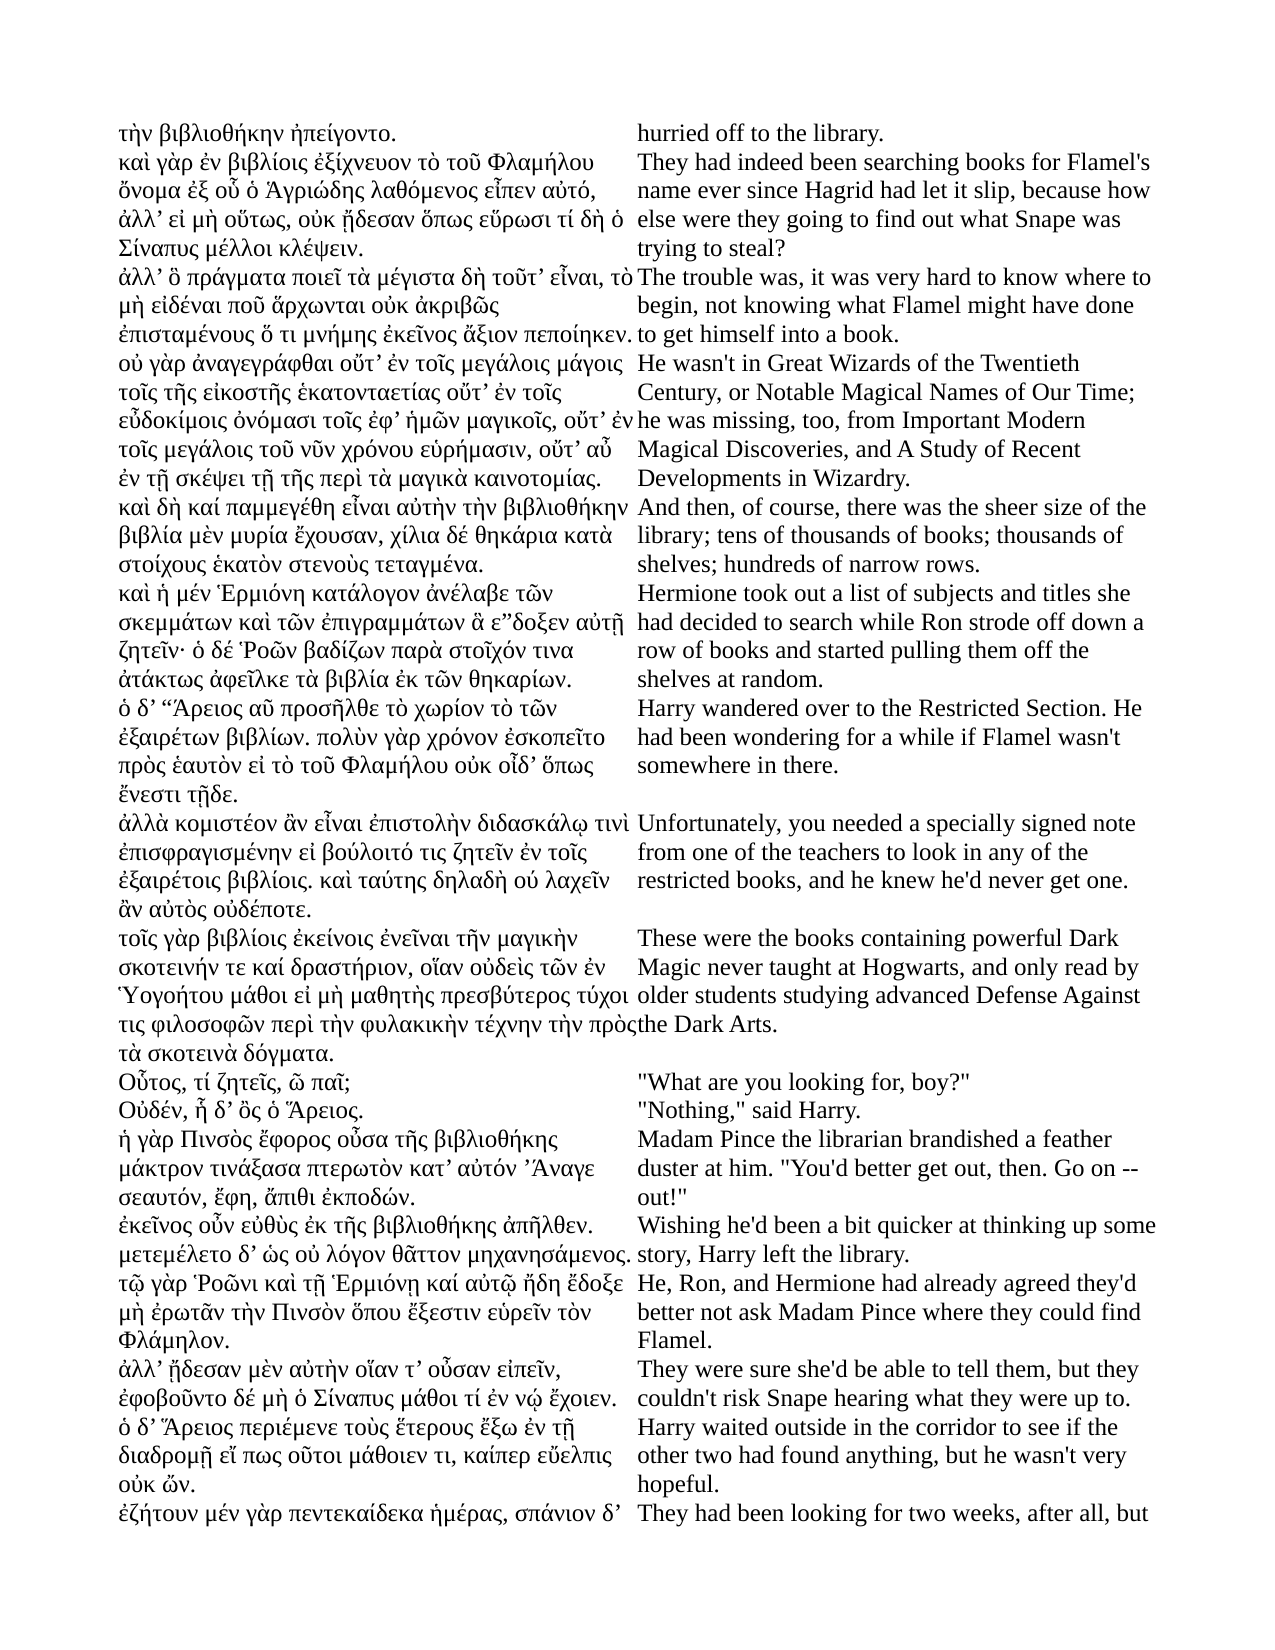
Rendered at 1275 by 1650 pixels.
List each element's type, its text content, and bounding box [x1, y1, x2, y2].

table_cell Οὐδέν, ἧ δ’ ὂς ὁ Ἅρειος. [118, 1096, 637, 1124]
table_cell hurried off to the library. [637, 118, 1157, 147]
table_cell ἀλλὰ κομιστέον ἂν εἶναι ἐπιστολὴν διδασκάλῳ τινὶ ἐπισφραγισμένην εἰ βούλοιτό τις ζητεῖν ἐν τοῖς ἐξαιρέτοις βιβλίοις. καὶ ταύτης δηλαδὴ ού λαχεῖν ἂν αὐτὸς οὐδέποτε. [118, 808, 637, 923]
table_cell And then, of course, there was the sheer size of the library; tens of thousands of books; thousands of shelves; hundreds of narrow rows. [637, 492, 1157, 578]
table_cell ἡ γὰρ Πινσὸς ἔφορος οὖσα τῆς βιβλιοθήκης μάκτρον τινάξασα πτερωτὸν κατ’ αὐτόν ’Άναγε σεαυτόν, ἔφη, ἄπιθι ἐκποδών. [118, 1124, 637, 1211]
table_cell τῷ γὰρ Ῥοῶνι καὶ τῇ Ἑρμιόνῃ καί αὐτῷ ἤδη ἔδοξε μὴ ἐρωτᾶν τὴν Πινσὸν ὅπου ἔξεστιν εὑρεῖν τὸν Φλάμηλον. [118, 1268, 637, 1354]
table_cell ὁ δ’ Ἅρειος περιέμενε τοὺς ἕτερους ἔξω ἐν τῇ διαδρομῇ εἴ πως οῦτοι μάθοιεν τι, καίπερ εὔελπις οὐκ ὤν. [118, 1412, 637, 1498]
table_cell τὴν βιβλιοθήκην ἠπείγοντο. [118, 118, 637, 147]
table_cell They had been looking for two weeks, after all, but [637, 1498, 1157, 1527]
table_cell Οὗτος, τί ζητεῖς, ῶ παῖ; [118, 1067, 637, 1096]
table_cell Harry waited outside in the corridor to see if the other two had found anything, but he wasn't very hopeful. [637, 1412, 1157, 1498]
table_cell Wishing he'd been a bit quicker at thinking up some story, Harry left the library. [637, 1211, 1157, 1268]
table_cell οὐ γὰρ ἀναγεγράφθαι οὔτ’ ἐν τοῖς μεγάλοις μάγοις τοῖς τῆς εἰκοστῆς ἑκατονταετίας οὔτ’ ἐν τοῖς εὖδοκίμοις ὀνόμασι τοῖς ἐφ’ ἡμῶν μαγικοῖς, οὔτ’ ἐν τοῖς μεγάλοις τοῦ νῦν χρόνου εὑρήμασιν, οὔτ’ αὖ ἐν τῇ σκέψει τῇ τῆς περὶ τὰ μαγικὰ καινοτομίας. [118, 348, 637, 492]
table_cell ἐζήτουν μέν γὰρ πεντεκαίδεκα ἡμέρας, σπάνιον δ’ [118, 1498, 637, 1527]
table_cell τοῖς γὰρ βιβλίοις ἐκείνοις ἐνεῖναι τῆν μαγικὴν σκοτεινήν τε καί δραστήριον, οἵαν οὐδεὶς τῶν ἐν Ὑογοήτου μάθοι εἰ μὴ μαθητὴς πρεσβύτερος τύχοι τις φιλοσοφῶν περὶ τὴν φυλακικὴν τέχνην τὴν πρὸς τὰ σκοτεινὰ δόγματα. [118, 923, 637, 1067]
table_cell "What are you looking for, boy?" [637, 1067, 1157, 1096]
table_cell Harry wandered over to the Restricted Section. He had been wondering for a while if Flamel wasn't somewhere in there. [637, 693, 1157, 808]
table_cell Hermione took out a list of subjects and titles she had decided to search while Ron strode off down a row of books and started pulling them off the shelves at random. [637, 578, 1157, 693]
table_cell The trouble was, it was very hard to know where to begin, not knowing what Flamel might have done to get himself into a book. [637, 262, 1157, 348]
table_cell καὶ γὰρ ἐν βιβλίοις ἐξίχνευον τὸ τοῦ Φλαμήλου ὄνομα ἐξ οὗ ὁ Ἁγριώδης λαθόμενος εἶπεν αὐτό, ἀλλ’ εἰ μὴ οὕτως, οὐκ ᾔδεσαν ὅπως εὕρωσι τί δὴ ὁ Σίναπυς μέλλοι κλέψειν. [118, 147, 637, 262]
table_cell Madam Pince the librarian brandished a feather duster at him. "You'd better get out, then. Go on -- out!" [637, 1124, 1157, 1211]
table_cell "Nothing," said Harry. [637, 1096, 1157, 1124]
table_cell They had indeed been searching books for Flamel's name ever since Hagrid had let it slip, because how else were they going to find out what Snape was trying to steal? [637, 147, 1157, 262]
table_cell They were sure she'd be able to tell them, but they couldn't risk Snape hearing what they were up to. [637, 1354, 1157, 1412]
table_cell ἀλλ’ ὃ πράγματα ποιεῖ τὰ μέγιστα δὴ τοῦτ’ εἶναι, τὸ μὴ εἰδέναι ποῦ ἅρχωνται οὐκ ἀκριβῶς ἐπισταμένους ὅ τι μνήμης ἐκεῖνος ἄξιον πεποίηκεν. [118, 262, 637, 348]
table_cell καὶ ἡ μέν Ἑρμιόνη κατάλογον ἀνέλαβε τῶν σκεμμάτων καὶ τῶν ἐπιγραμμάτων ἃ ε”δοξεν αὐτῇ ζητεῖν· ὁ δέ Ῥοῶν βαδίζων παρὰ στοῖχόν τινα ἀτάκτως ἀφεῖλκε τὰ βιβλία ἐκ τῶν θηκαρίων. [118, 578, 637, 693]
table_cell He wasn't in Great Wizards of the Twentieth Century, or Notable Magical Names of Our Time; he was missing, too, from Important Modern Magical Discoveries, and A Study of Recent Developments in Wizardry. [637, 348, 1157, 492]
table_cell Unfortunately, you needed a specially signed note from one of the teachers to look in any of the restricted books, and he knew he'd never get one. [637, 808, 1157, 923]
table_cell ἐκεῖνος οὖν εὐθὺς ἐκ τῆς βιβλιοθήκης ἀπῆλθεν. μετεμέλετο δ’ ὡς οὐ λόγον θᾶττον μηχανησάμενος. [118, 1211, 637, 1268]
table_cell He, Ron, and Hermione had already agreed they'd better not ask Madam Pince where they could find Flamel. [637, 1268, 1157, 1354]
table_cell ἀλλ’ ᾔδεσαν μὲν αὐτὴν οἵαν τ’ οὖσαν εἰπεῖν, ἐφοβοῦντο δέ μὴ ὁ Σίναπυς μάθοι τί ἐν νῴ ἔχοιεν. [118, 1354, 637, 1412]
table_cell ὁ δ’ “Άρειος αῦ προσῆλθε τὸ χωρίον τὸ τῶν ἐξαιρέτων βιβλίων. πολὺν γὰρ χρόνον ἐσκοπεῖτο πρὸς ἑαυτὸν εἰ τὸ τοῦ Φλαμήλου οὐκ οἶδ’ ὅπως ἔνεστι τῇδε. [118, 693, 637, 808]
table_cell καὶ δὴ καί παμμεγέθη εἶναι αὐτὴν τὴν βιβλιοθήκην βιβλία μὲν μυρία ἔχουσαν, χίλια δέ θηκάρια κατὰ στοίχους ἑκατὸν στενοὺς τεταγμένα. [118, 492, 637, 578]
table_cell These were the books containing powerful Dark Magic never taught at Hogwarts, and only read by older students studying advanced Defense Against the Dark Arts. [637, 923, 1157, 1067]
